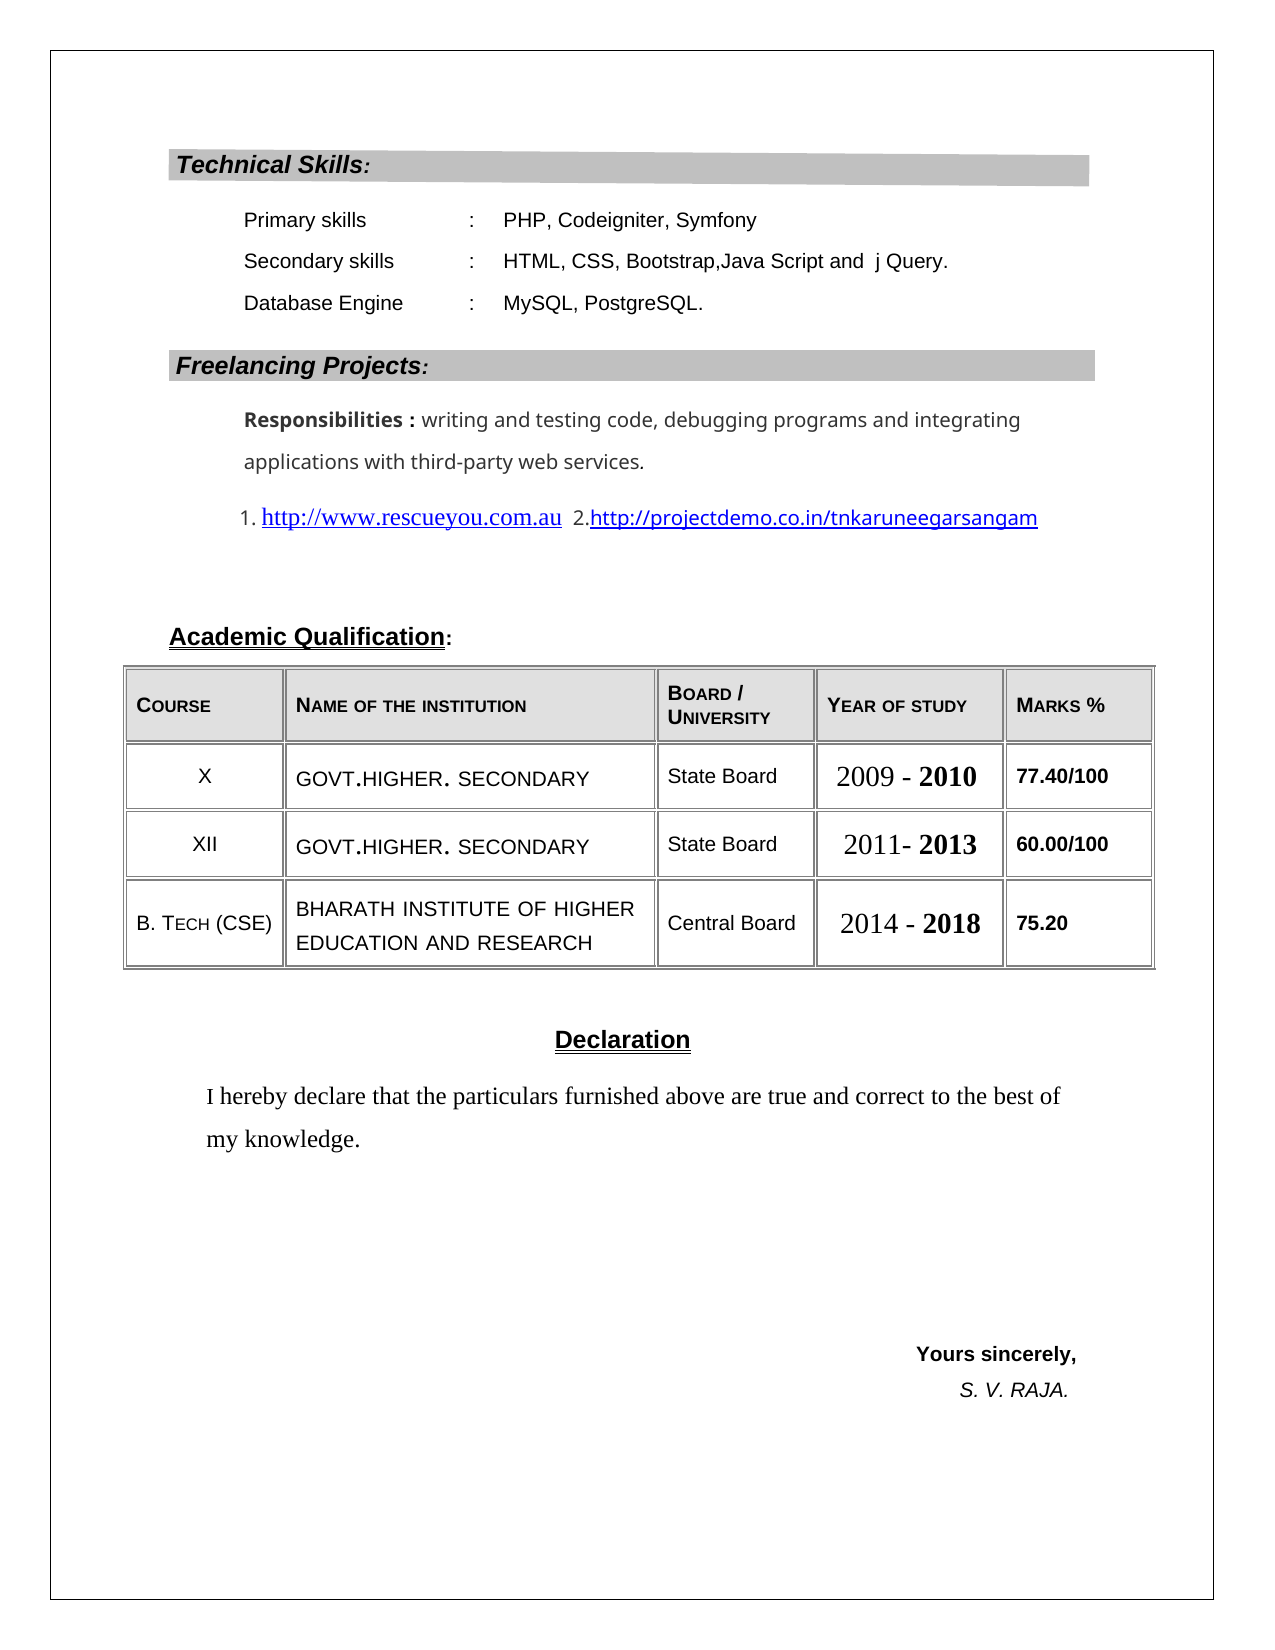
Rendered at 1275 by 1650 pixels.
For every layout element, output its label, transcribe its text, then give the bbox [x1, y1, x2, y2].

table_cell State Board [659, 745, 813, 808]
table_cell 60.00/100 [1007, 812, 1151, 876]
table_cell 75.20 [1007, 881, 1151, 965]
table_header Year of study [818, 670, 1002, 740]
text I hereby declare that the particulars furnished above are true and correct to the best of my knowledge. [206, 1081, 1077, 1153]
table_cell BHARATH INSTITUTE OF HIGHER EDUCATION AND RESEARCH [287, 881, 654, 965]
table_cell GOVT.HIGHER. SECONDARY [287, 745, 654, 808]
table_cell X [127, 745, 282, 808]
table_header Name of the institution [287, 670, 654, 740]
text Academic Qualification: [169, 622, 1077, 651]
table_header Board / University [659, 670, 813, 740]
table_cell Central Board [659, 881, 813, 965]
table_cell State Board [659, 812, 813, 876]
table_cell 2011- 2013 [818, 812, 1002, 876]
text Database Engine : MySQL, PostgreSQL. [169, 291, 1077, 315]
table_cell 2009 - 2010 [818, 745, 1002, 808]
table_cell GOVT.HIGHER. SECONDARY [287, 812, 654, 876]
text Yours sincerely, [169, 1342, 1077, 1366]
table_cell XII [127, 812, 282, 876]
table_header Marks % [1007, 670, 1151, 740]
text S. V. RAJA. [169, 1378, 1077, 1402]
table_cell B. Tech (CSE) [127, 881, 282, 965]
table_cell 2014 - 2018 [818, 881, 1002, 965]
text Secondary skills : HTML, CSS, Bootstrap,Java Script and j Query. [244, 249, 1077, 273]
text Responsibilities : writing and testing code, debugging programs and integrating applications with third-party web services. [244, 406, 1077, 475]
text Declaration [169, 1025, 1077, 1054]
table_cell 77.40/100 [1007, 745, 1151, 808]
text Technical Skills: [465, 150, 1077, 155]
text 1. http://www.rescueyou.com.au 2.http://projectdemo.co.in/tnkaruneegarsangam [169, 501, 1077, 532]
text Primary skills : PHP, Codeigniter, Symfony [244, 207, 1077, 231]
table_header Course [127, 670, 282, 740]
